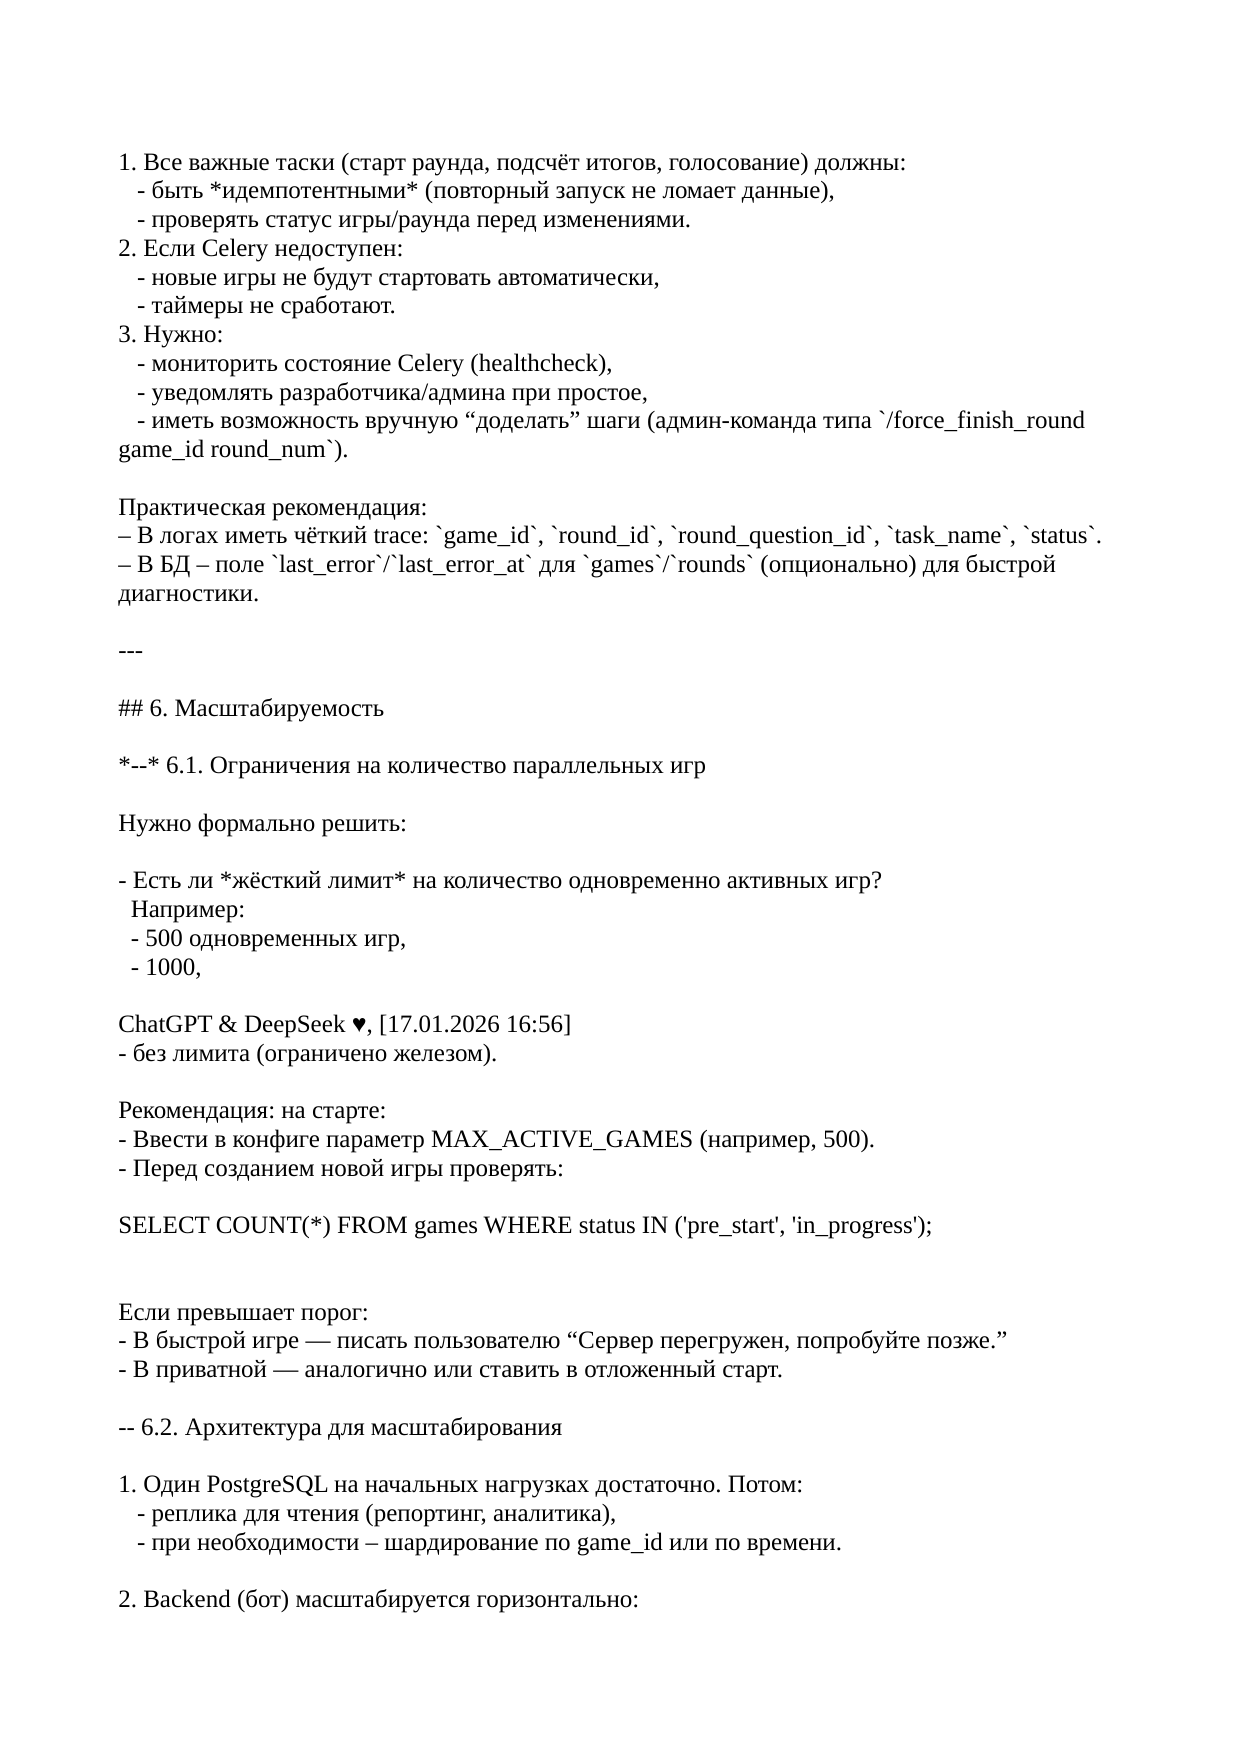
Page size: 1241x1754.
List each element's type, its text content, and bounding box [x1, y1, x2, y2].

text - иметь возможность вручную “доделать” шаги (админ-команда типа `/force_finish_round game_id round_num`). [118, 406, 1122, 463]
text Рекомендация: на старте: [118, 1096, 1122, 1124]
text 1. Все важные таски (старт раунда, подсчёт итогов, голосование) должны: [118, 147, 1122, 176]
text - В быстрой игре — писать пользователю “Сервер перегружен, попробуйте позже.” [118, 1326, 1122, 1354]
text – В БД – поле `last_error`/`last_error_at` для `games`/`rounds` (опционально) для быстрой диагностики. [118, 549, 1122, 607]
text - таймеры не сработают. [118, 291, 1122, 319]
text - новые игры не будут стартовать автоматически, [118, 262, 1122, 291]
text - 1000, [118, 952, 1122, 981]
text Практическая рекомендация: [118, 492, 1122, 521]
text 3. Нужно: [118, 319, 1122, 348]
text Нужно формально решить: [118, 808, 1122, 837]
text – В логах иметь чёткий trace: `game_id`, `round_id`, `round_question_id`, `task_name`, `status`. [118, 521, 1122, 549]
text - без лимита (ограничено железом). [118, 1038, 1122, 1067]
text ChatGPT & DeepSeek ♥️, [17.01.2026 16:56] [118, 1009, 1122, 1038]
text *--* 6.1. Ограничения на количество параллельных игр [118, 751, 1122, 779]
text 2. Если Celery недоступен: [118, 233, 1122, 262]
text - Есть ли *жёсткий лимит* на количество одновременно активных игр? [118, 866, 1122, 894]
text Например: [118, 894, 1122, 923]
text - реплика для чтения (репортинг, аналитика), [118, 1498, 1122, 1527]
text SELECT COUNT(*) FROM games WHERE status IN ('pre_start', 'in_progress'); [118, 1211, 1122, 1239]
text - мониторить состояние Celery (healthcheck), [118, 348, 1122, 377]
text - проверять статус игры/раунда перед изменениями. [118, 204, 1122, 233]
text - при необходимости – шардирование по game_id или по времени. [118, 1527, 1122, 1556]
text 2. Backend (бот) масштабируется горизонтально: [118, 1584, 1122, 1613]
text --- [118, 636, 1122, 664]
text ## 6. Масштабируемость [118, 693, 1122, 722]
text - В приватной — аналогично или ставить в отложенный старт. [118, 1354, 1122, 1383]
text Если превышает порог: [118, 1297, 1122, 1326]
text - быть *идемпотентными* (повторный запуск не ломает данные), [118, 176, 1122, 204]
text -- 6.2. Архитектура для масштабирования [118, 1412, 1122, 1441]
text - Перед созданием новой игры проверять: [118, 1153, 1122, 1182]
text - Ввести в конфиге параметр MAX_ACTIVE_GAMES (например, 500). [118, 1124, 1122, 1153]
text - 500 одновременных игр, [118, 923, 1122, 952]
text - уведомлять разработчика/админа при простое, [118, 377, 1122, 406]
text 1. Один PostgreSQL на начальных нагрузках достаточно. Потом: [118, 1469, 1122, 1498]
